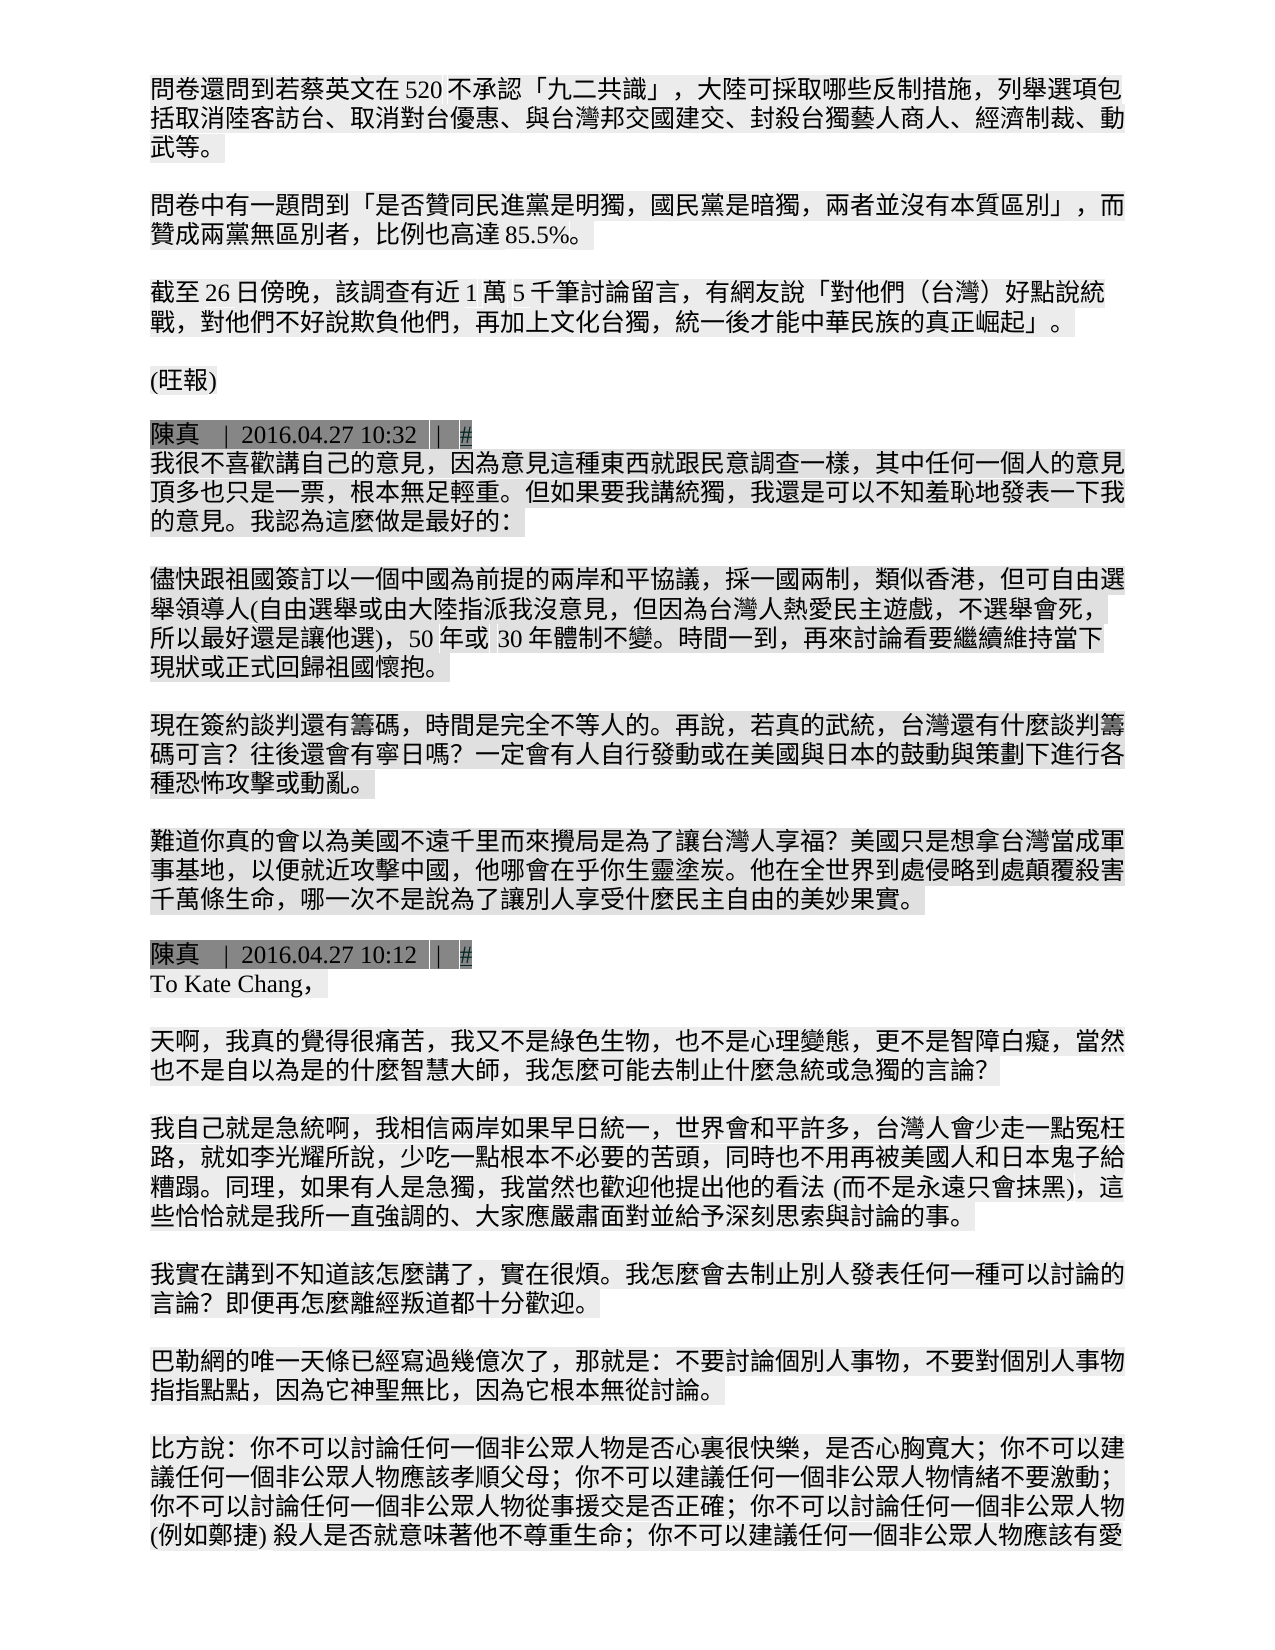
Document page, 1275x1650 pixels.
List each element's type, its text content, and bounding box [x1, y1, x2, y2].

text 我很不喜歡講自己的意見，因為意見這種東西就跟民意調查一樣，其中任何一個人的意見頂多也只是一票，根本無足輕重。但如果要我講統獨，我還是可以不知羞恥地發表一下我的意見。我認為這麼做是最好的： 儘快跟祖國簽訂以一個中國為前提的兩岸和平協議，採一國兩制，類似香港，但可自由選舉領導人(自由選舉或由大陸指派我沒意見，但因為台灣人熱愛民主遊戲，不選舉會死，所以最好還是讓他選)，50 年或 30 年體制不變。時間一到，再來討論看要繼續維持當下現狀或正式回歸祖國懷抱。 現在簽約談判還有籌碼，時間是完全不等人的。再說，若真的武統，台灣還有什麼談判籌碼可言？往後還會有寧日嗎？一定會有人自行發動或在美國與日本的鼓動與策劃下進行各種恐怖攻擊或動亂。 難道你真的會以為美國不遠千里而來攪局是為了讓台灣人享福？美國只是想拿台灣當成軍事基地，以便就近攻擊中國，他哪會在乎你生靈塗炭。他在全世界到處侵略到處顛覆殺害千萬條生命，哪一次不是說為了讓別人享受什麼民主自由的美妙果實。 [150, 449, 1125, 915]
text 陳真 | 2016.04.27 10:32 | # [150, 420, 1125, 449]
text To Kate Chang， 天啊，我真的覺得很痛苦，我又不是綠色生物，也不是心理變態，更不是智障白癡，當然也不是自以為是的什麼智慧大師，我怎麼可能去制止什麼急統或急獨的言論？ 我自己就是急統啊，我相信兩岸如果早日統一，世界會和平許多，台灣人會少走一點冤枉路，就如李光耀所說，少吃一點根本不必要的苦頭，同時也不用再被美國人和日本鬼子給糟蹋。同理，如果有人是急獨，我當然也歡迎他提出他的看法 (而不是永遠只會抹黑)，這些恰恰就是我所一直強調的、大家應嚴肅面對並給予深刻思索與討論的事。 我實在講到不知道該怎麼講了，實在很煩。我怎麼會去制止別人發表任何一種可以討論的言論？即便再怎麼離經叛道都十分歡迎。 巴勒網的唯一天條已經寫過幾億次了，那就是：不要討論個別人事物，不要對個別人事物指指點點，因為它神聖無比，因為它根本無從討論。 比方說：你不可以討論任何一個非公眾人物是否心裏很快樂，是否心胸寬大；你不可以建議任何一個非公眾人物應該孝順父母；你不可以建議任何一個非公眾人物情緒不要激動；你不可以討論任何一個非公眾人物從事援交是否正確；你不可以討論任何一個非公眾人物 (例如鄭捷) 殺人是否就意味著他不尊重生命；你不可以建議任何一個非公眾人物應該有愛 [150, 969, 1125, 1551]
text 陳真 | 2016.04.27 10:12 | # [150, 940, 1125, 969]
text 一個人當然可以支持統也可以支持獨，但是不管統獨，你得想清楚你的主張究竟只是空洞地迎合當下一種主流立場，拿香跟人拜？還是它真的是你個人長期深思熟慮的結果？就如同三十年前，每次都是百分之九十八、九十九的台灣民意調查支持繼續戒嚴，每次調查都是這個數字。你想，這裏頭有多少人是深思熟慮的結果？還是只是迎合當下主流見解？一種洗腦灌輸的結果？ 台南地震，只是倒了一棟樓，竟如此驚悚，但戰爭可不是倒一棟，而是倒幾萬或幾十萬棟；不是死傷一百人，而是幾千人幾萬人，甚至數十萬數百萬條生命。你願意付出這個代價嗎？台灣人長久以來把統獨當成一種兒戲，當成一種選舉專用的攻防武器，彷彿以為可以一直玩下去。但事實上，攤牌的時間越來越逼近。 我講的不是什麼520總統交接，我講的是以美日為首所蓄意挑起的亞洲局勢之劇烈變化與動亂，台灣人很難再迴避了。世界不會因為我們一廂情願的玩興或對於現實的理解空洞得近乎白癡而因此為你停下腳步，世界始終一直在激烈變化中，特別是自從美國在2003年展開布局長達十多年的入侵伊拉克計畫後，一連串的國家相繼陷於水火，宛如人間煉獄。這樣一股惡魔般的陰風鬼火，老早悄悄飄進台海與南海之間。 也許有些人又會說什麼台灣人不是被嚇大的，或是說對岸又在虛張聲勢了，但任何一個嚴肅思考這些問題的人，沒有人會認為對岸會在這些問題上虛張聲勢，過去不可能，現在與未來就更加不可能了，因為中國已非昔日吳下阿蒙。 我當然也不是要以此來威脅人們放棄台獨，我只是一再想說：你千萬不要把統獨當成一種遊戲選項或選舉口號，彷彿只須灑灑口水，搞什麼KUSO一下就沒事，彷彿它只是一種網路口角春風，耍一下嘴賤，匿名叫罵兩聲，好好玩，好爽好刺激。事實上，不管統或獨，你都應該好好思考一下它的嚴肅與沈重後果。 我同時也想說，你千萬不要以為檯面上那些綠油油的名人、學者或什麼社運人士或政客或每個綠油油的主流媒體裏頭有誰是台獨，沒有！幾乎一個也沒有，鳳毛鱗角，少之又少。他們只是一群完全以個人利益導向的投機生意人，該喊獨就喊獨，該喊祖國就會喊祖國。只有那些非常外行的人，才會真以為這些人跟對岸誓不兩立，不相往來，事實上，他們與對岸的往來關係，恐怕遠比國民黨人還要更密切且親密。 你更不要以為這些綠油油的人跟你處於同樣的處境。當你陷入各種經濟上生活上或乃至軍事上的痛苦與傷害時，這些人根本不會受到傷害。他們髓時有各種溜之大吉或更換跑道的管道，他們的子女與家人大多在國外，他們的財產是你的幾千倍幾萬倍，而且很大一部份都已成為 "外資"。翁啟惠及蔡英文的家族便是活生生的一例，而且只是無數例子中的一個而已。 台灣人過去被國民黨騙得團團轉，當國民黨慢慢改邪歸正後，竟然換民進黨接手詐騙業務，騙得更凶更猛。台灣人醒醒吧，時候到了，別再玩了，別再關起門來自娛自慰了，該是嚴肅面對切身議題的時候了。 你打算怎麼面對都行，重點是要嚴肅面對，切實思索，形成自己的判斷與決定，並且願意為這樣一種判斷與決定負起它各種或正或反的可能後果；不要再被那些包藏禍心的檯面人物與主流勢力洗腦，不要被人牽著鼻子走，充當他們賺取暴利奪得權勢的工具。這才是我要說的。 陳真 ==================== 武統民調 陸學者憂兩岸陷惡性循環 2016年04月27日 特派員陳君碩／北京報導 大陸官媒在網上作民調，聚焦武統台灣，大陸學者認為，台灣常以民調操弄兩岸關係，這次大陸如法炮製，結果將不言自明；學者也提醒，用高度簡化的民調呈現極其複雜的兩岸關係很危險，盼兩岸別陷入惡性互動循環，雙方都要以蒼生為念。 廈門大學台研院院長劉國深26日受訪指出，兩岸議題的民調在台灣被頻繁利用，在大陸並不常見；有鑒於過去大陸常在台灣民調中被「吃豆腐」，這次大陸如法炮製，或許可達到某種平衡，調查結果也將不言自明。劉國深認為，「台獨意識」很大程度上就是透過民調加工出來的；他直言「玩過頭了就會搬起石頭砸自己的腳」。劉國深透露，廈大台研院也作過多次相關民調，但「為了兩岸和平，實在不忍心公布」。 劉國深強調，兩岸問題太複雜，專家也不敢輕易發言，用高度簡化的問卷提問十分危險；他認為，情緒化的動員只會使兩岸關係陷入惡性互動循環，如果領導人沒有大局觀，沒有以蒼生為念的情懷，人民會被害得很慘。 上海台研所副所長倪永杰認為，在此兩岸關係的敏感節點作此民調，某種程度是一種溫度計和風向球；他強調，不是只有台灣有民意，大陸民眾對兩岸關係的主流民意可概括為五大意向：主張統一、越早越好、最好用和平方式、一旦台獨會不惜任何代價、反對外國介入。 (旺報) ================= 大陸武統線上民調 85％網友喊打 2016年04月27日 特派員陳君碩／北京報導 台灣政黨輪替在即，大陸官媒《環球時報》在此敏感時機，與大陸學術單位合作發起針對台灣問題的線上民調，問卷內容大半圍繞「武統」議題上，有高達85.1%受訪者支持以武力統一台灣；近6成大陸網友認為，5年內是武力攻台的最佳時機；在問卷網頁下的大陸網友的討論區，也盡是一片支持武統的聲音。 《環球時報》與上海社科院合作於25日推出上述線上民調，調查大陸網友如何看待未來兩岸關係。問卷推出一天已有數萬人填答，除了個人基本資料外，問卷共有21題，後半段問題全聚焦在「武力統一台灣」上。 6成不惜進入全面戰爭 圍繞武統的題目包括：是否支持武統台灣、武統台灣最佳時間、武統台灣戰爭的規模、美國會不會軍事介入、取勝的把握有多大、以及「為了統一台灣，你個人願意做出怎樣程度的犧牲」。 截至26日上午10點，問卷結果顯示，有97%受訪者認為台灣是中國不可分割的一部分，但也有82.3%大陸網友體認到台灣支持獨立者只會更多；不惜進入全面戰爭者超過6成；有19.3%認為戰爭應侷限於福建一帶，否則會得不償失。 至於願意為對台戰爭做出的犧牲，「願意忍受長期處於戰爭狀態的痛苦」居首，占35.0%；「獻出自己的生命」占34.7%。 綠是明獨 藍為暗獨入題 不過或因議題敏感，上述調查到了26日傍晚，已無法再即時查看調查結果。 問卷還問到若蔡英文在520不承認「九二共識」，大陸可採取哪些反制措施，列舉選項包括取消陸客訪台、取消對台優惠、與台灣邦交國建交、封殺台獨藝人商人、經濟制裁、動武等。 問卷中有一題問到「是否贊同民進黨是明獨，國民黨是暗獨，兩者並沒有本質區別」，而贊成兩黨無區別者，比例也高達85.5%。 截至26日傍晚，該調查有近1萬5千筆討論留言，有網友說「對他們（台灣）好點說統戰，對他們不好說欺負他們，再加上文化台獨，統一後才能中華民族的真正崛起」。 (旺報) [150, 75, 1125, 395]
